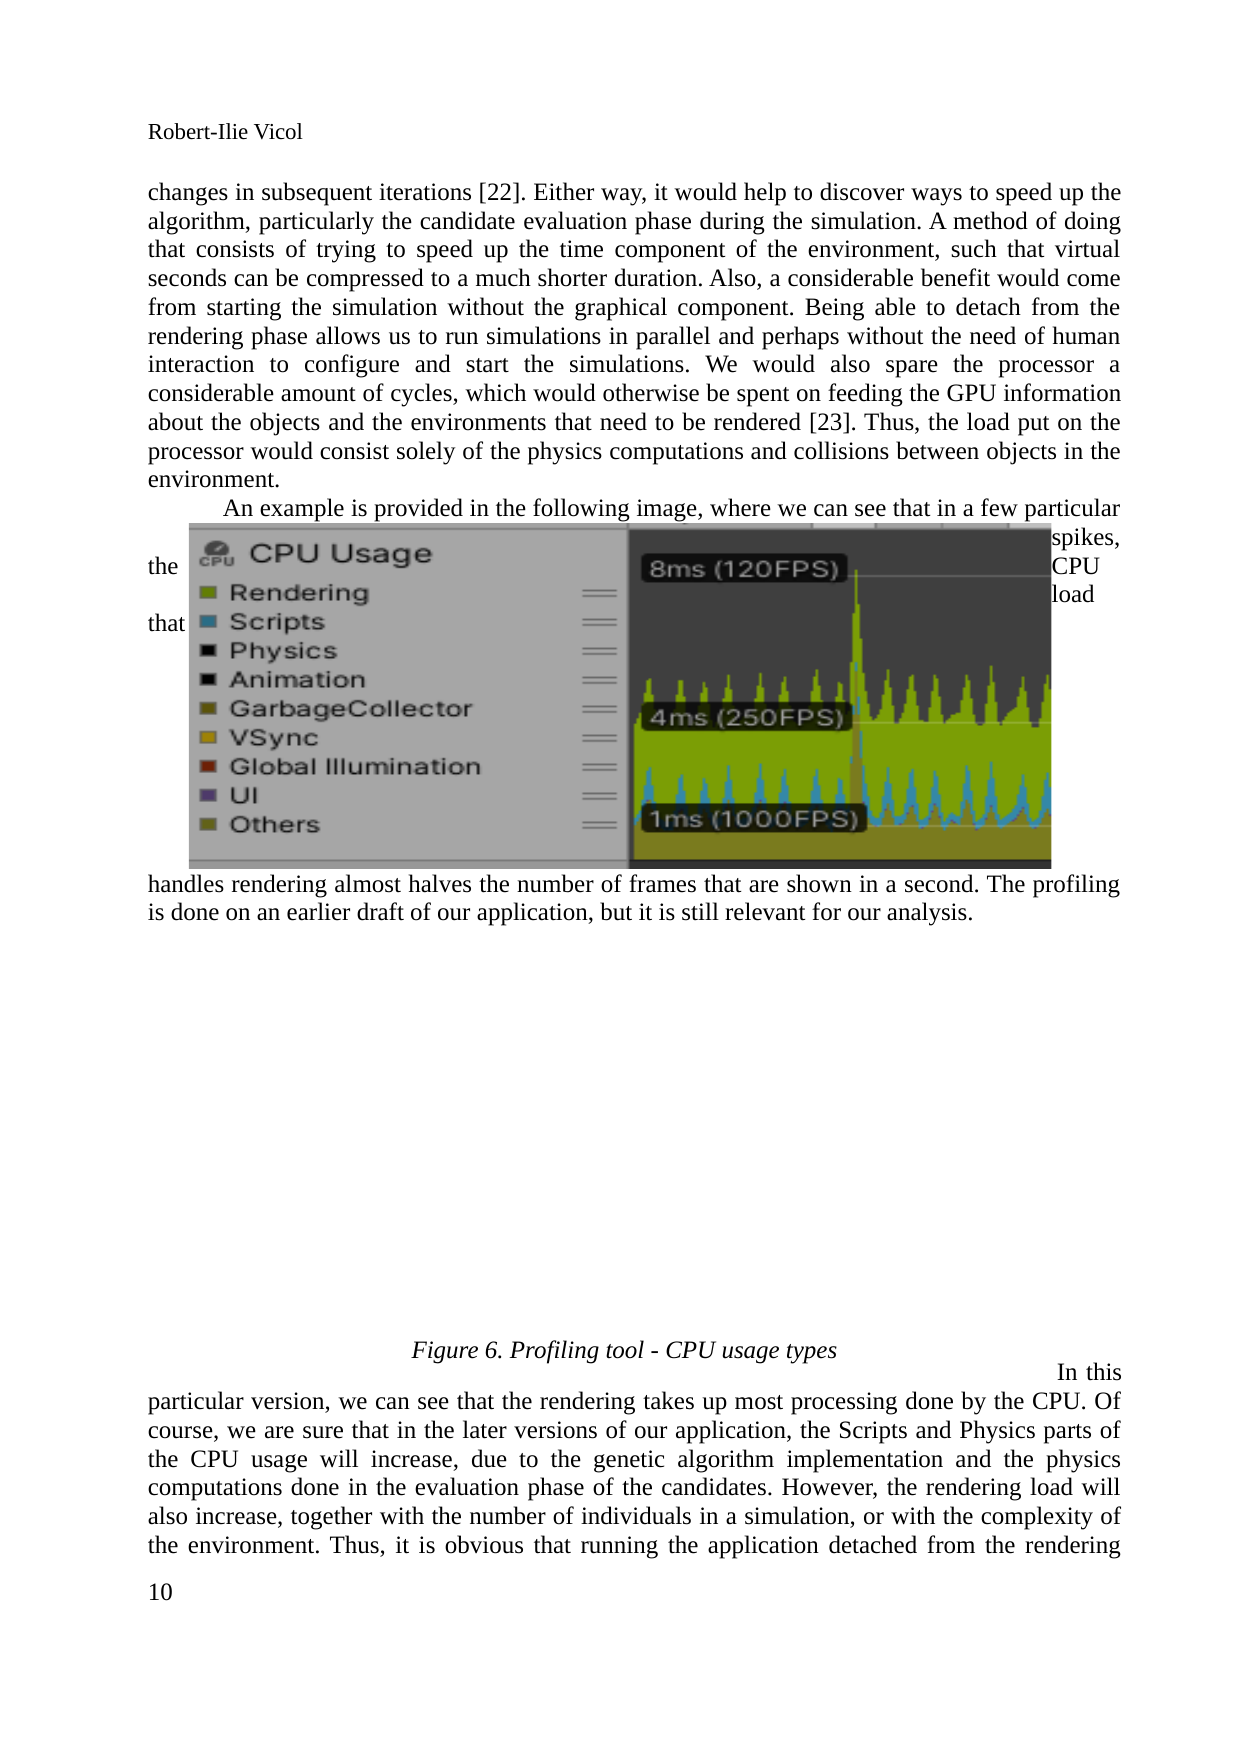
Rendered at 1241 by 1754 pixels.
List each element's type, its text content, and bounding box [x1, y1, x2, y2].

text changes in subsequent iterations [22]. Either way, it would help to discover ways to speed up the algorithm, particularly the candidate evaluation phase during the simulation. A method of doing that consists of trying to speed up the time component of the environment, such that virtual seconds can be compressed to a much shorter duration. Also, a considerable benefit would come from starting the simulation without the graphical component. Being able to detach from the rendering phase allows us to run simulations in parallel and perhaps without the need of human interaction to configure and start the simulations. We would also spare the processor a considerable amount of cycles, which would otherwise be spent on feeding the GPU information about the objects and the environments that need to be rendered [23]. Thus, the load put on the processor would consist solely of the physics computations and collisions between objects in the environment. [148, 177, 1122, 493]
text Figure 6. Profiling tool - CPU usage types [194, 1335, 1057, 1364]
text In this particular version, we can see that the rendering takes up most processing done by the CPU. Of course, we are sure that in the later versions of our application, the Scripts and Physics parts of the CPU usage will increase, due to the genetic algorithm implementation and the physics computations done in the evaluation phase of the candidates. However, the rendering load will also increase, together with the number of individuals in a simulation, or with the complexity of the environment. Thus, it is obvious that running the application detached from the rendering [148, 1357, 1122, 1559]
text An example is provided in the following image, where we can see that in a few particular spikes, the CPU load that handles rendering almost halves the number of frames that are shown in a second. The profiling is done on an earlier draft of our application, but it is still relevant for our analysis. [148, 493, 1122, 926]
